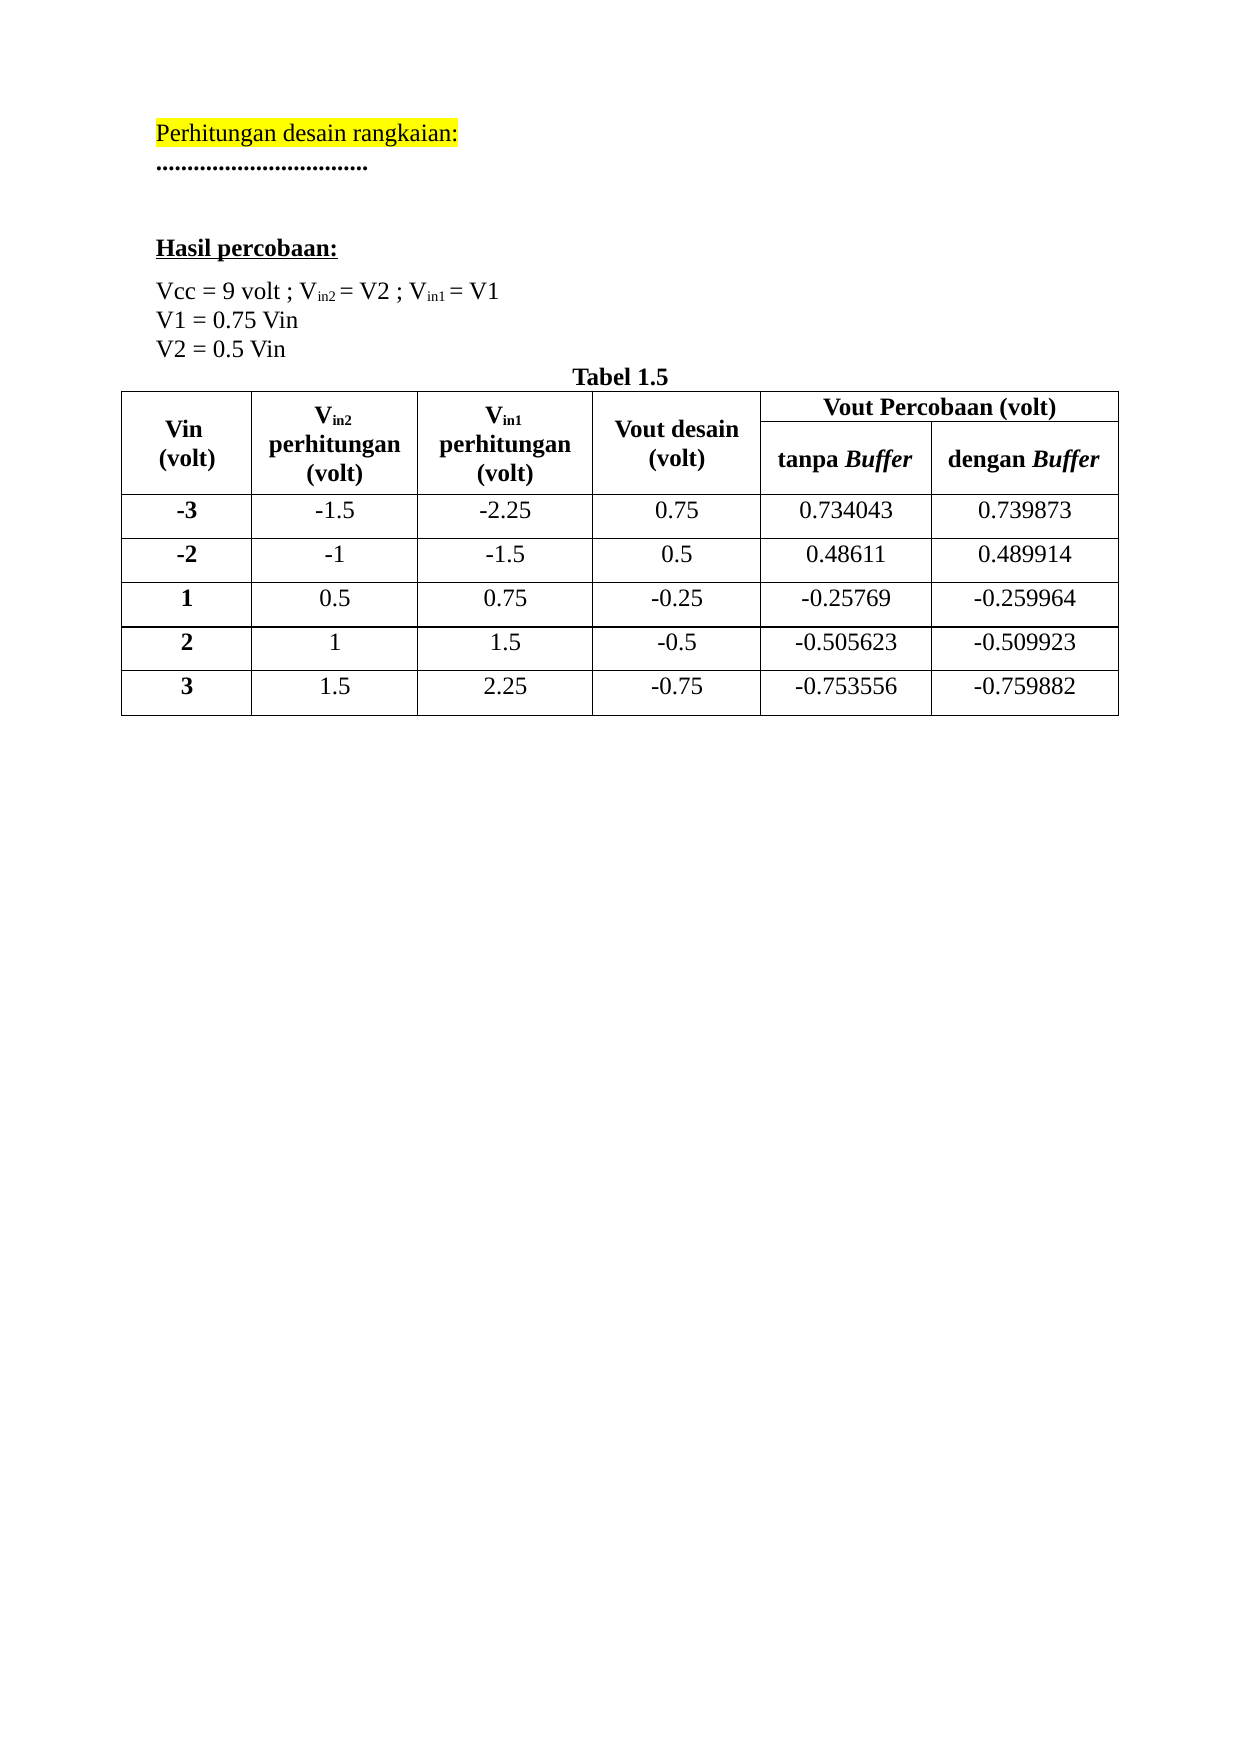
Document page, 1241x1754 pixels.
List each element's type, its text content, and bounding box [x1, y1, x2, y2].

table_cell 0.75 [418, 583, 592, 626]
table_cell 0.5 [593, 539, 760, 582]
table_cell 1.5 [418, 628, 592, 670]
table_cell -2.25 [418, 495, 592, 538]
text Tabel 1.5 [118, 362, 1122, 391]
table_cell -2 [122, 539, 251, 582]
text V1 = 0.75 Vin [156, 305, 1122, 334]
table_cell 0.48611 [761, 539, 931, 582]
text .................................. [156, 147, 1122, 176]
table_cell 2 [122, 628, 251, 670]
text Vcc = 9 volt ; Vin2 = V2 ; Vin1 = V1 [156, 276, 1122, 305]
text Hasil percobaan: [156, 233, 1122, 262]
table_cell 1 [122, 583, 251, 626]
table_header Vout desain (volt) [593, 392, 760, 494]
table_cell tanpa Buffer [761, 422, 931, 494]
text V2 = 0.5 Vin [156, 334, 1122, 362]
table_header Vin1 perhitungan (volt) [418, 392, 592, 494]
table_cell dengan Buffer [932, 422, 1118, 494]
table_header Vin2 perhitungan (volt) [252, 392, 417, 494]
table_cell 0.734043 [761, 495, 931, 538]
table_cell 0.5 [252, 583, 417, 626]
table_cell 0.75 [593, 495, 760, 538]
table_cell 2.25 [418, 671, 592, 714]
table_cell 0.489914 [932, 539, 1118, 582]
table_cell -0.5 [593, 628, 760, 670]
table_cell -0.25 [593, 583, 760, 626]
table_cell -1.5 [418, 539, 592, 582]
table_cell -0.259964 [932, 583, 1118, 626]
table_cell -0.753556 [761, 671, 931, 714]
table_cell -0.759882 [932, 671, 1118, 714]
table_cell 3 [122, 671, 251, 714]
table_cell -3 [122, 495, 251, 538]
table_cell -0.25769 [761, 583, 931, 626]
table_header Vout Percobaan (volt) [761, 392, 1118, 421]
table_cell -1.5 [252, 495, 417, 538]
table_cell 0.739873 [932, 495, 1118, 538]
table_cell -1 [252, 539, 417, 582]
table_header Vin (volt) [122, 392, 251, 494]
table_cell 1.5 [252, 671, 417, 714]
table_cell -0.509923 [932, 628, 1118, 670]
text Perhitungan desain rangkaian: [156, 118, 1122, 147]
table_cell -0.505623 [761, 628, 931, 670]
table_cell 1 [252, 628, 417, 670]
table_cell -0.75 [593, 671, 760, 714]
